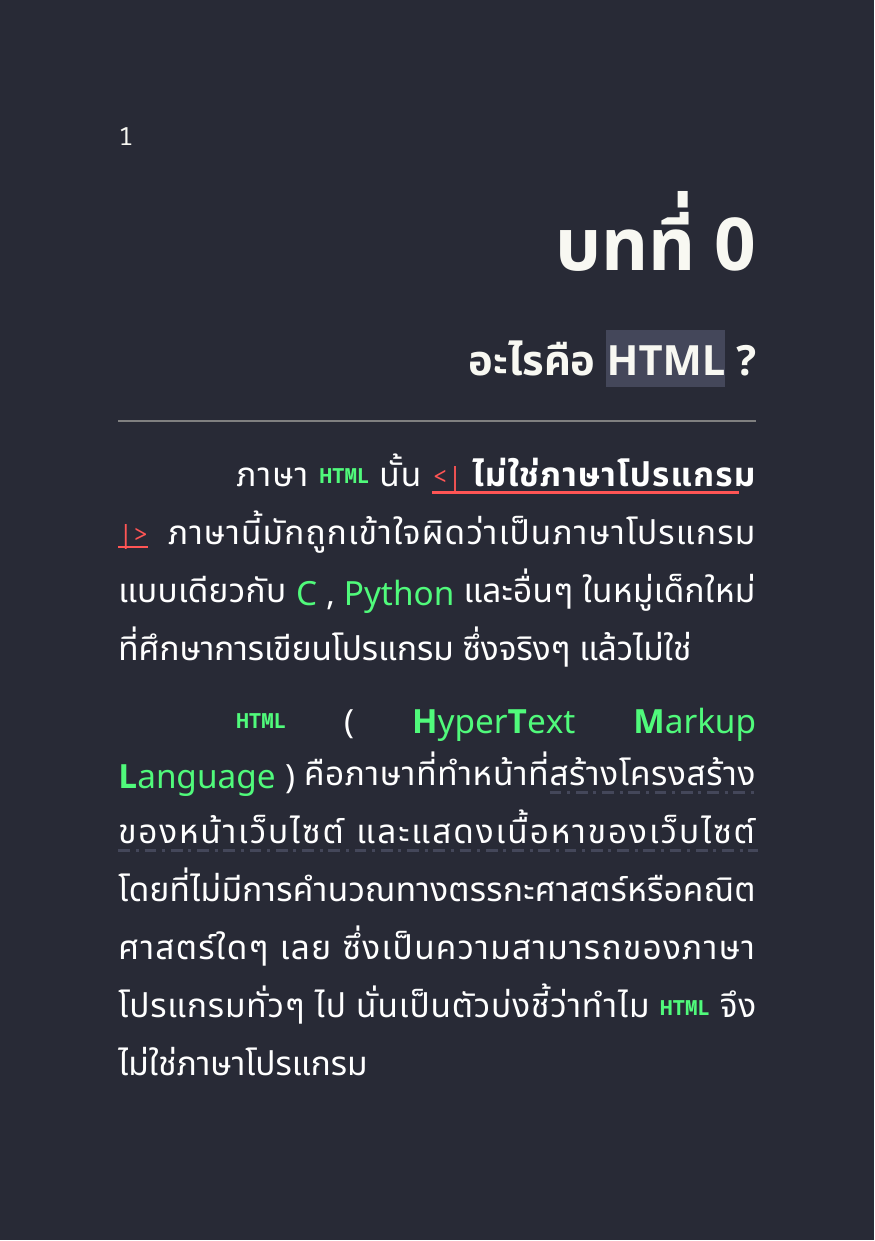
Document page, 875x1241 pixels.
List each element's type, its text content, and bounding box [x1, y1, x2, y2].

text HTML ( HyperText Markup Language ) คือภาษาที่ทำหน้าที่สร้างโครงสร้างของหน้าเว็บไซต์ และแสดงเนื้อหาของเว็บไซต์ โดยที่ไม่มีการคำนวณทางตรรกะศาสตร์หรือคณิตศาสตร์ใดๆ เลย ซึ่งเป็นความสามารถของภาษาโปรแกรมทั่วๆ ไป นั่นเป็นตัวบ่งชี้ว่าทำไม HTML จึงไม่ใช่ภาษาโปรแกรม [118, 697, 756, 1091]
subtitle อะไรคือ HTML ? [118, 330, 756, 394]
subtitle บทที่ 0 [118, 193, 756, 304]
text ภาษา HTML นั้น <| ไม่ใช่ภาษาโปรแกรม |> ภาษานี้มักถูกเข้าใจผิดว่าเป็นภาษาโปรแกรมแบบเดียวกับ C , Python และอื่นๆ ในหมู่เด็กใหม่ที่ศึกษาการเขียนโปรแกรม ซึ่งจริงๆ แล้วไม่ใช่ [118, 451, 756, 675]
